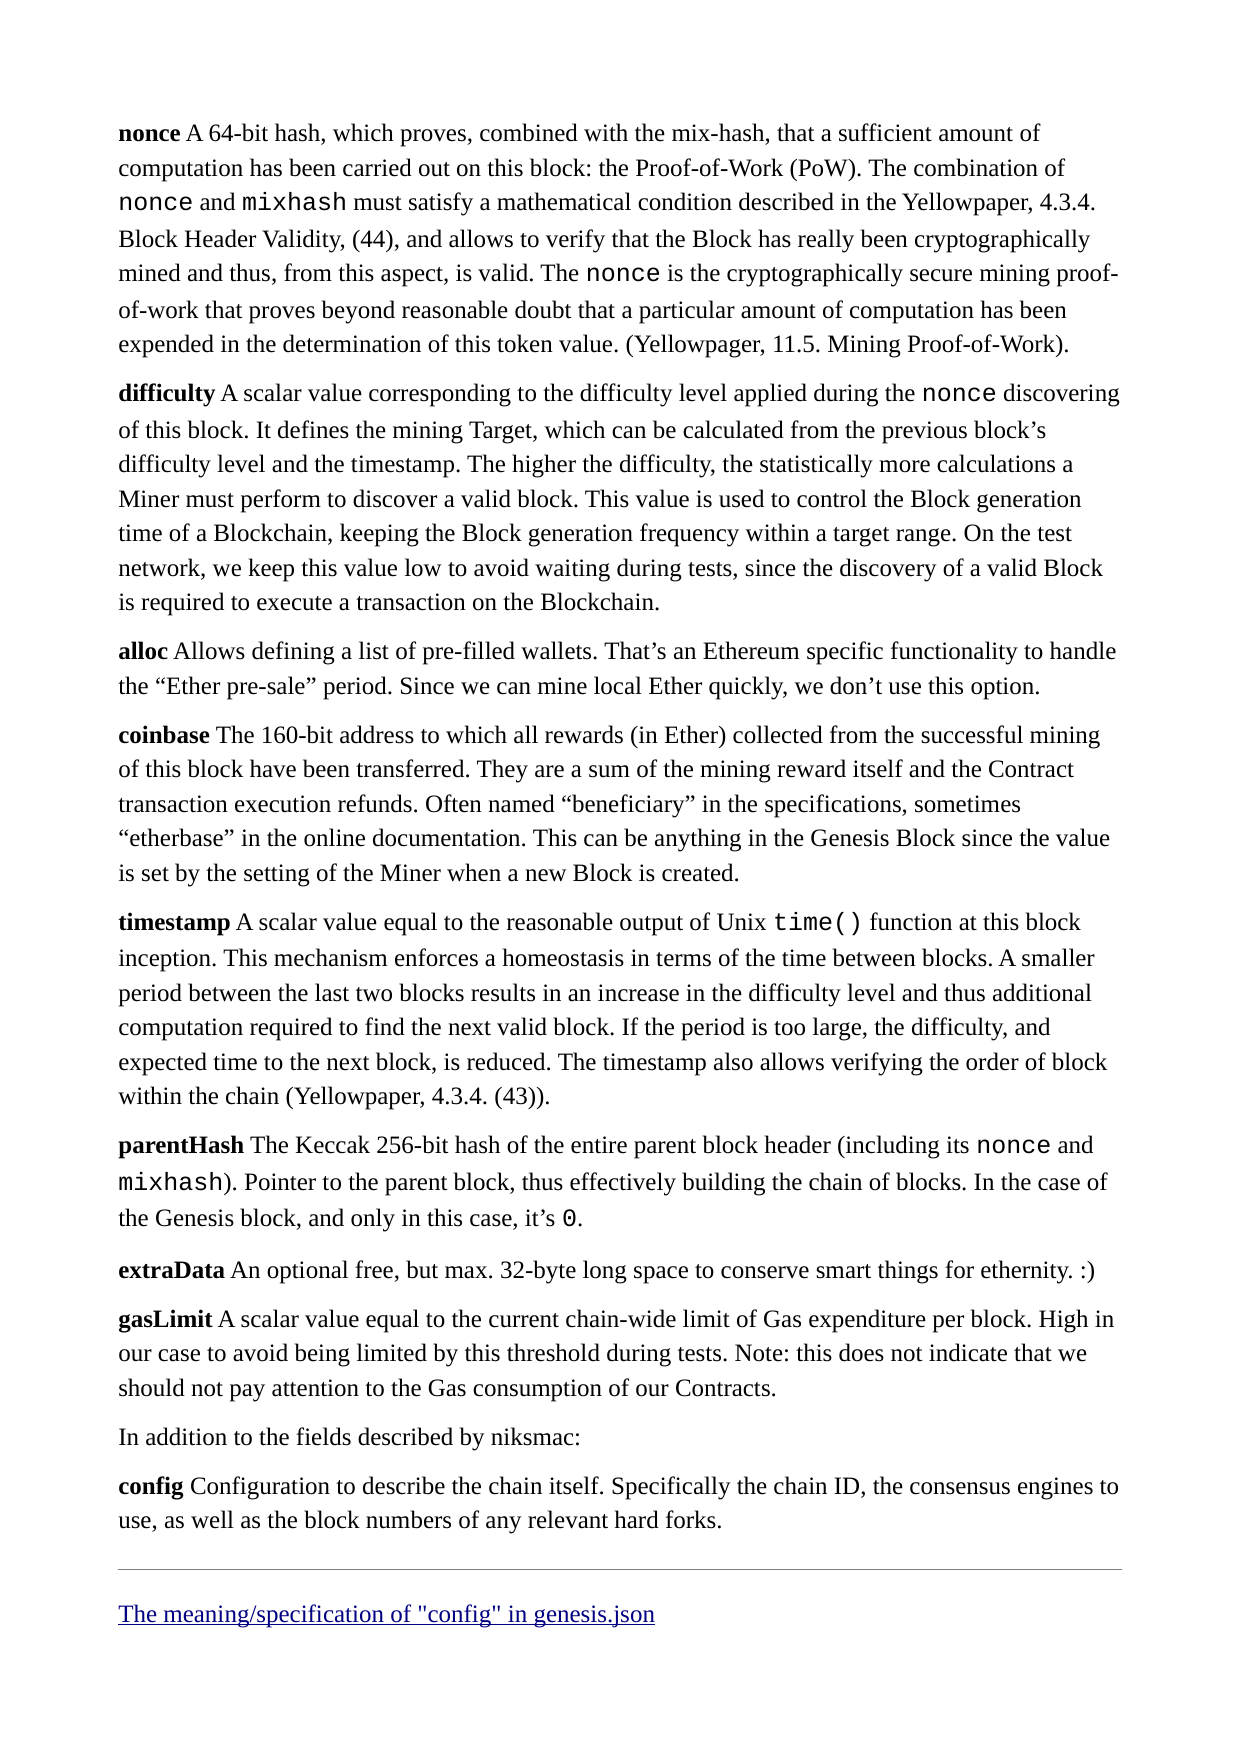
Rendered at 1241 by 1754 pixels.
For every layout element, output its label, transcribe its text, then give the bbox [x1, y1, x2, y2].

text nonce A 64-bit hash, which proves, combined with the mix-hash, that a sufficient amount of computation has been carried out on this block: the Proof-of-Work (PoW). The combination of nonce and mixhash must satisfy a mathematical condition described in the Yellowpaper, 4.3.4. Block Header Validity, (44), and allows to verify that the Block has really been cryptographically mined and thus, from this aspect, is valid. The nonce is the cryptographically secure mining proof-of-work that proves beyond reasonable doubt that a particular amount of computation has been expended in the determination of this token value. (Yellowpager, 11.5. Mining Proof-of-Work). [118, 118, 1122, 358]
text timestamp A scalar value equal to the reasonable output of Unix time() function at this block inception. This mechanism enforces a homeostasis in terms of the time between blocks. A smaller period between the last two blocks results in an increase in the difficulty level and thus additional computation required to find the next valid block. If the period is too large, the difficulty, and expected time to the next block, is reduced. The timestamp also allows verifying the order of block within the chain (Yellowpaper, 4.3.4. (43)). [118, 907, 1122, 1110]
text coinbase The 160-bit address to which all rewards (in Ether) collected from the successful mining of this block have been transferred. They are a sum of the mining reward itself and the Contract transaction execution refunds. Often named “beneficiary” in the specifications, sometimes “etherbase” in the online documentation. This can be anything in the Genesis Block since the value is set by the setting of the Miner when a new Block is created. [118, 720, 1122, 886]
text gasLimit A scalar value equal to the current chain-wide limit of Gas expenditure per block. High in our case to avoid being limited by this threshold during tests. Note: this does not indicate that we should not pay attention to the Gas consumption of our Contracts. [118, 1304, 1122, 1402]
text config Configuration to describe the chain itself. Specifically the chain ID, the consensus engines to use, as well as the block numbers of any relevant hard forks. [118, 1471, 1122, 1534]
text difficulty A scalar value corresponding to the difficulty level applied during the nonce discovering of this block. It defines the mining Target, which can be calculated from the previous block’s difficulty level and the timestamp. The higher the difficulty, the statistically more calculations a Miner must perform to discover a valid block. This value is used to control the Block generation time of a Blockchain, keeping the Block generation frequency within a target range. On the test network, we keep this value low to avoid waiting during tests, since the discovery of a valid Block is required to execute a transaction on the Blockchain. [118, 378, 1122, 616]
text In addition to the fields described by niksmac: [118, 1422, 1122, 1451]
text alloc Allows defining a list of pre-filled wallets. That’s an Ethereum specific functionality to handle the “Ether pre-sale” period. Since we can mine local Ether quickly, we don’t use this option. [118, 636, 1122, 699]
text parentHash The Keccak 256-bit hash of the entire parent block header (including its nonce and mixhash). Pointer to the parent block, thus effectively building the chain of blocks. In the case of the Genesis block, and only in this case, it’s 0. [118, 1130, 1122, 1234]
text extraData An optional free, but max. 32-byte long space to conserve smart things for ethernity. :) [118, 1255, 1122, 1284]
text The meaning/specification of "config" in genesis.json [118, 1599, 1122, 1628]
